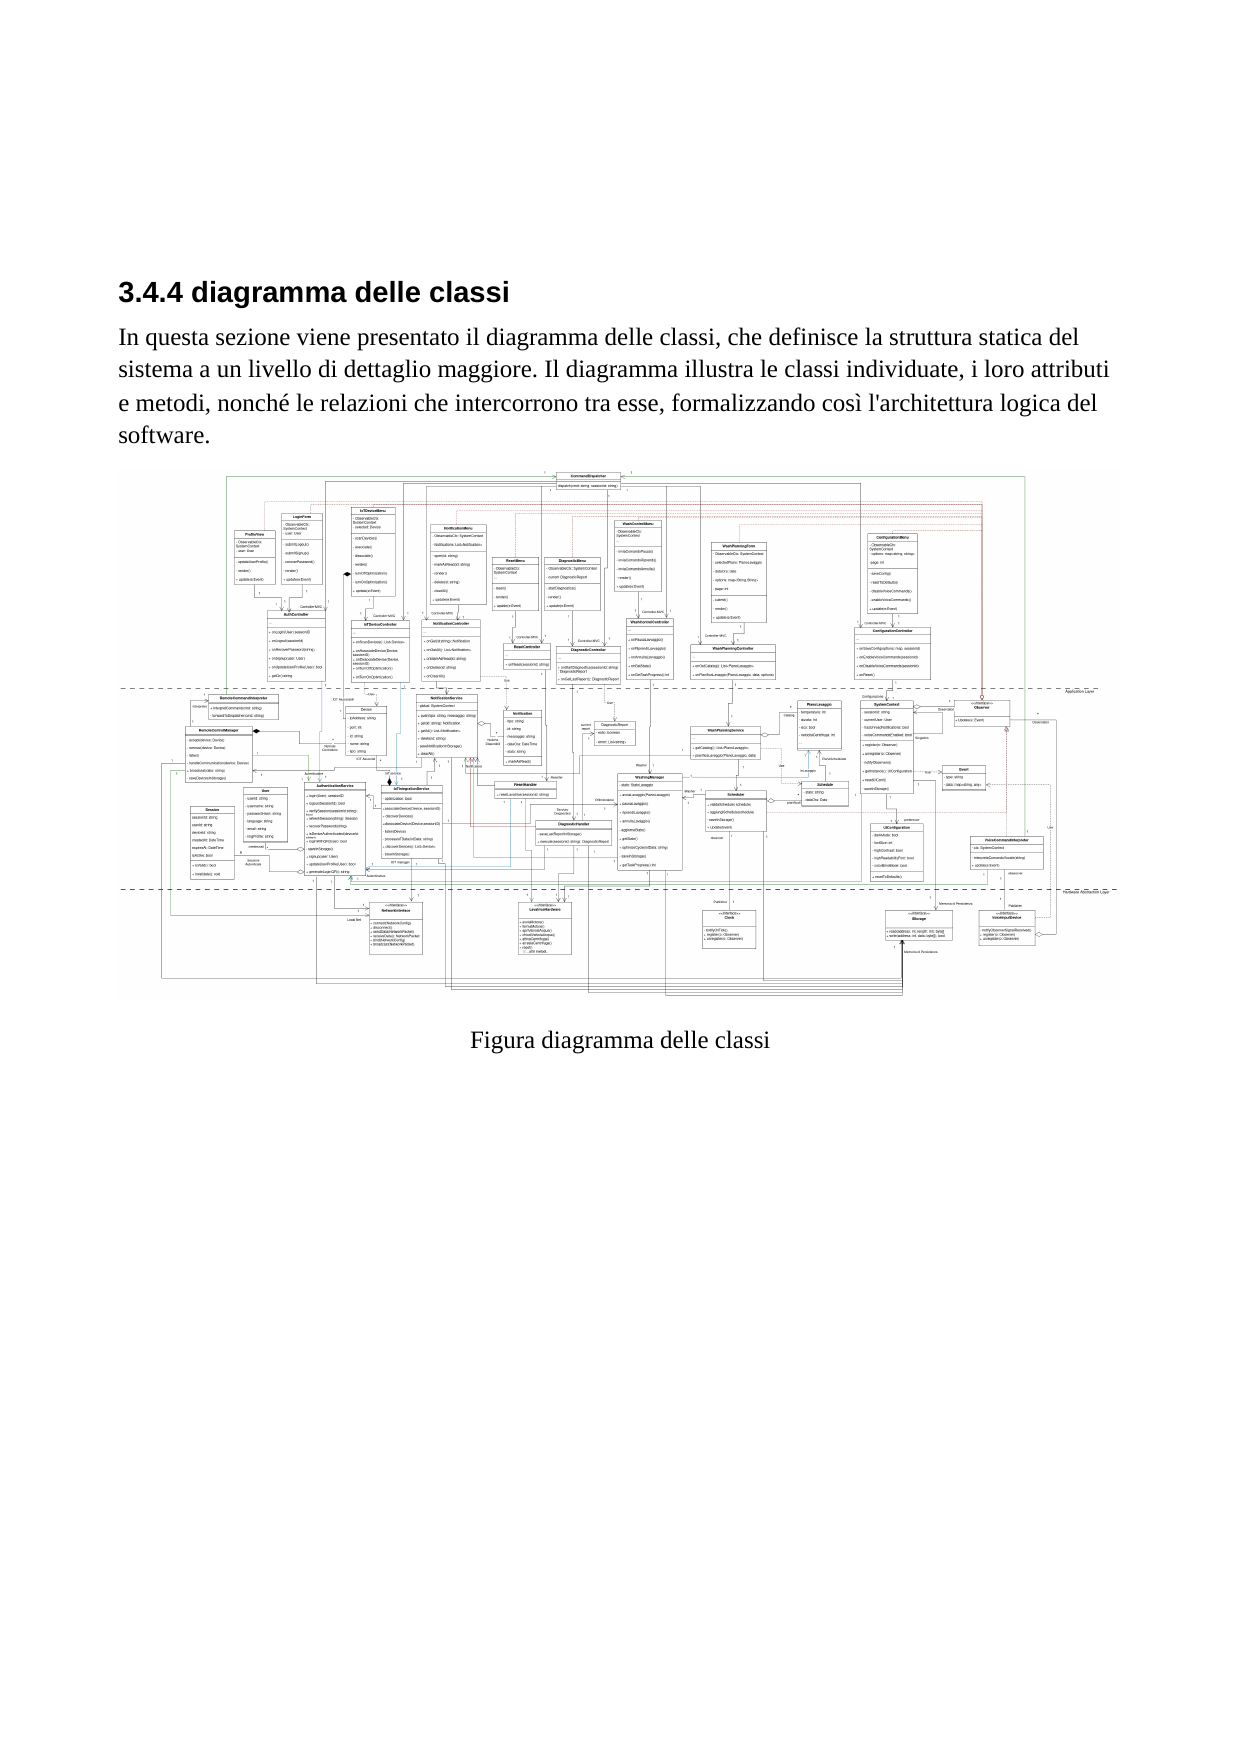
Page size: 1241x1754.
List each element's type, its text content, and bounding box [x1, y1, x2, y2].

picture [118, 468, 1123, 1002]
subtitle 3.4.4 diagramma delle classi [118, 276, 1122, 309]
text In questa sezione viene presentato il diagramma delle classi, che definisce la struttura statica del sistema a un livello di dettaglio maggiore. Il diagramma illustra le classi individuate, i loro attributi e metodi, nonché le relazioni che intercorrono tra esse, formalizzando così l'architettura logica del software. [118, 322, 1122, 449]
text Figura diagramma delle classi [118, 1002, 1122, 1053]
